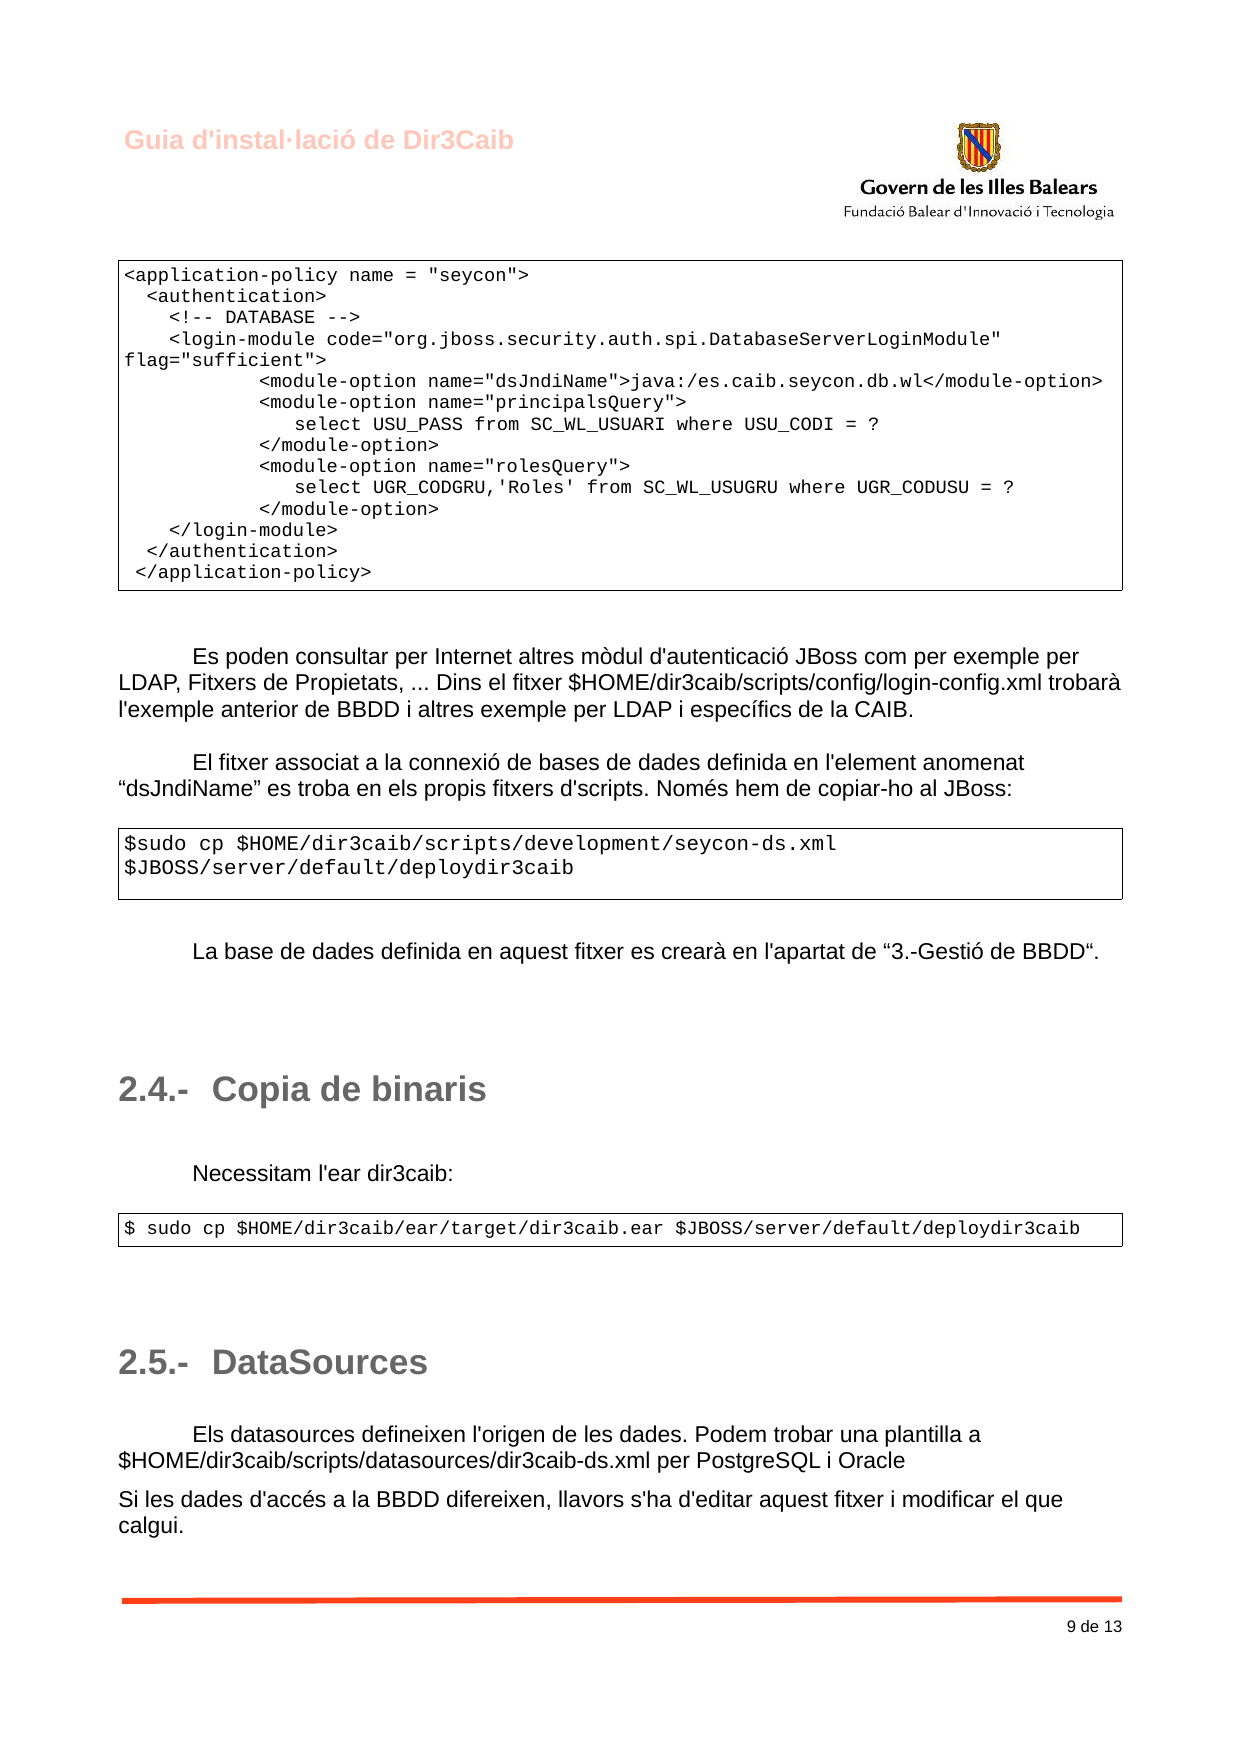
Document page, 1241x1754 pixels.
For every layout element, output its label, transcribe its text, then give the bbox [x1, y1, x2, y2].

text Si les dades d'accés a la BBDD difereixen, llavors s'ha d'editar aquest fitxer i modificar el que calgui. [118, 1486, 1122, 1539]
subtitle DataSources [118, 1341, 1122, 1382]
table_header <application-policy name = "seycon"> <authentication> <!-- DATABASE --> <login-module code="org.jboss.security.auth.spi.DatabaseServerLoginModule" flag="sufficient"> <module-option name="dsJndiName">java:/es.caib.seycon.db.wl</module-option> <module-option name="principalsQuery"> select USU_PASS from SC_WL_USUARI where USU_CODI = ? </module-option> <module-option name="rolesQuery"> select UGR_CODGRU,'Roles' from SC_WL_USUGRU where UGR_CODUSU = ? </module-option> </login-module> </authentication> </application-policy> [119, 261, 1122, 590]
table_header $sudo cp $HOME/dir3caib/scripts/development/seycon-ds.xml $JBOSS/server/default/deploydir3caib [119, 829, 1122, 899]
picture [840, 123, 1117, 220]
subtitle Copia de binaris [118, 1068, 1122, 1109]
text La base de dades definida en aquest fitxer es crearà en l'apartat de “3.-Gestió de BBDD“. [118, 938, 1122, 964]
text Necessitam l'ear dir3caib: [118, 1160, 1122, 1187]
text Es poden consultar per Internet altres mòdul d'autenticació JBoss com per exemple per LDAP, Fitxers de Propietats, ... Dins el fitxer $HOME/dir3caib/scripts/config/login-config.xml trobarà l'exemple anterior de BBDD i altres exemple per LDAP i específics de la CAIB. [118, 643, 1122, 722]
text Els datasources defineixen l'origen de les dades. Podem trobar una plantilla a $HOME/dir3caib/scripts/datasources/dir3caib-ds.xml per PostgreSQL i Oracle [118, 1421, 1122, 1474]
table_header $ sudo cp $HOME/dir3caib/ear/target/dir3caib.ear $JBOSS/server/default/deploydir3caib [119, 1214, 1122, 1246]
text El fitxer associat a la connexió de bases de dades definida en l'element anomenat “dsJndiName” es troba en els propis fitxers d'scripts. Només hem de copiar-ho al JBoss: [118, 748, 1122, 801]
